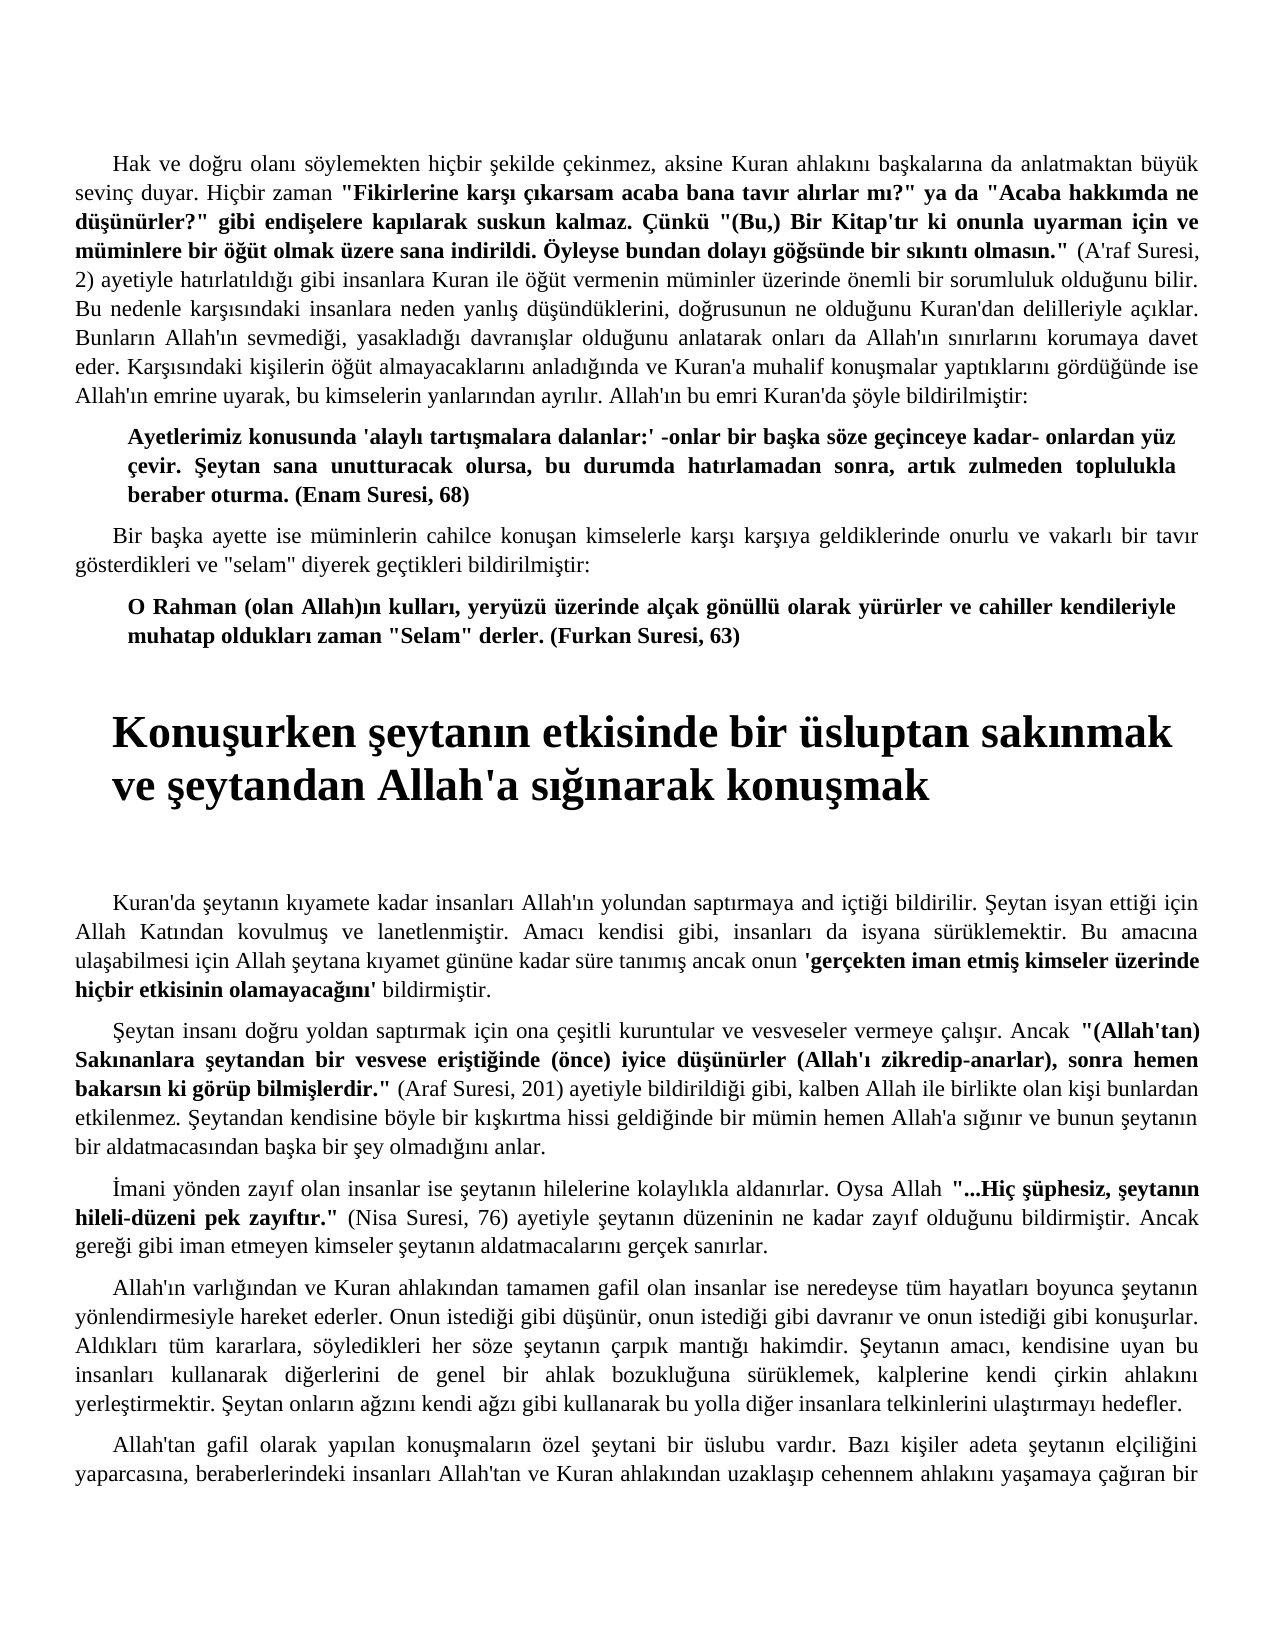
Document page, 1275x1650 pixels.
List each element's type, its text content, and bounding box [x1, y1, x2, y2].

text Kuran'da şeytanın kıyamete kadar insanları Allah'ın yolundan saptırmaya and içtiği bildirilir. Şeytan isyan ettiği için Allah Katından kovulmuş ve lanetlenmiştir. Amacı kendisi gibi, insanları da isyana sürüklemektir. Bu amacına ulaşabilmesi için Allah şeytana kıyamet gününe kadar süre tanımış ancak onun 'gerçekten iman etmiş kimseler üzerinde hiçbir etkisinin olamayacağını' bildirmiştir. [75, 889, 1200, 1002]
text Allah'ın varlığından ve Kuran ahlakından tamamen gafil olan insanlar ise neredeyse tüm hayatları boyunca şeytanın yönlendirmesiyle hareket ederler. Onun istediği gibi düşünür, onun istediği gibi davranır ve onun istediği gibi konuşurlar. Aldıkları tüm kararlara, söyledikleri her söze şeytanın çarpık mantığı hakimdir. Şeytanın amacı, kendisine uyan bu insanları kullanarak diğerlerini de genel bir ahlak bozukluğuna sürüklemek, kalplerine kendi çirkin ahlakını yerleştirmektir. Şeytan onların ağzını kendi ağzı gibi kullanarak bu yolla diğer insanlara telkinlerini ulaştırmayı hedefler. [75, 1274, 1200, 1416]
text O Rahman (olan Allah)ın kulları, yeryüzü üzerinde alçak gönüllü olarak yürürler ve cahiller kendileriyle muhatap oldukları zaman "Selam" derler. (Furkan Suresi, 63) [127, 593, 1177, 648]
text Hak ve doğru olanı söylemekten hiçbir şekilde çekinmez, aksine Kuran ahlakını başkalarına da anlatmaktan büyük sevinç duyar. Hiçbir zaman "Fikirlerine karşı çıkarsam acaba bana tavır alırlar mı?" ya da "Acaba hakkımda ne düşünürler?" gibi endişelere kapılarak suskun kalmaz. Çünkü "(Bu,) Bir Kitap'tır ki onunla uyarman için ve müminlere bir öğüt olmak üzere sana indirildi. Öyleyse bundan dolayı göğsünde bir sıkıntı olmasın." (A'raf Suresi, 2) ayetiyle hatırlatıldığı gibi insanlara Kuran ile öğüt vermenin müminler üzerinde önemli bir sorumluluk olduğunu bilir. Bu nedenle karşısındaki insanlara neden yanlış düşündüklerini, doğrusunun ne olduğunu Kuran'dan delilleriyle açıklar. Bunların Allah'ın sevmediği, yasakladığı davranışlar olduğunu anlatarak onları da Allah'ın sınırlarını korumaya davet eder. Karşısındaki kişilerin öğüt almayacaklarını anladığında ve Kuran'a muhalif konuşmalar yaptıklarını gördüğünde ise Allah'ın emrine uyarak, bu kimselerin yanlarından ayrılır. Allah'ın bu emri Kuran'da şöyle bildirilmiştir: [75, 150, 1200, 408]
subtitle Konuşurken şeytanın etkisinde bir üsluptan sakınmak ve şeytandan Allah'a sığınarak konuşmak [112, 705, 1200, 810]
text Allah'tan gafil olarak yapılan konuşmaların özel şeytani bir üslubu vardır. Bazı kişiler adeta şeytanın elçiliğini yaparcasına, beraberlerindeki insanları Allah'tan ve Kuran ahlakından uzaklaşıp cehennem ahlakını yaşamaya çağıran bir [75, 1431, 1200, 1487]
text Ayetlerimiz konusunda 'alaylı tartışmalara dalanlar:' -onlar bir başka söze geçinceye kadar- onlardan yüz çevir. Şeytan sana unutturacak olursa, bu durumda hatırlamadan sonra, artık zulmeden toplulukla beraber oturma. (Enam Suresi, 68) [127, 423, 1177, 507]
text Bir başka ayette ise müminlerin cahilce konuşan kimselerle karşı karşıya geldiklerinde onurlu ve vakarlı bir tavır gösterdikleri ve "selam" diyerek geçtikleri bildirilmiştir: [75, 522, 1200, 578]
text İmani yönden zayıf olan insanlar ise şeytanın hilelerine kolaylıkla aldanırlar. Oysa Allah "...Hiç şüphesiz, şeytanın hileli-düzeni pek zayıftır." (Nisa Suresi, 76) ayetiyle şeytanın düzeninin ne kadar zayıf olduğunu bildirmiştir. Ancak gereği gibi iman etmeyen kimseler şeytanın aldatmacalarını gerçek sanırlar. [75, 1174, 1200, 1259]
text Şeytan insanı doğru yoldan saptırmak için ona çeşitli kuruntular ve vesveseler vermeye çalışır. Ancak "(Allah'tan) Sakınanlara şeytandan bir vesvese eriştiğinde (önce) iyice düşünürler (Allah'ı zikredip-anarlar), sonra hemen bakarsın ki görüp bilmişlerdir." (Araf Suresi, 201) ayetiyle bildirildiği gibi, kalben Allah ile birlikte olan kişi bunlardan etkilenmez. Şeytandan kendisine böyle bir kışkırtma hissi geldiğinde bir mümin hemen Allah'a sığınır ve bunun şeytanın bir aldatmacasından başka bir şey olmadığını anlar. [75, 1017, 1200, 1159]
